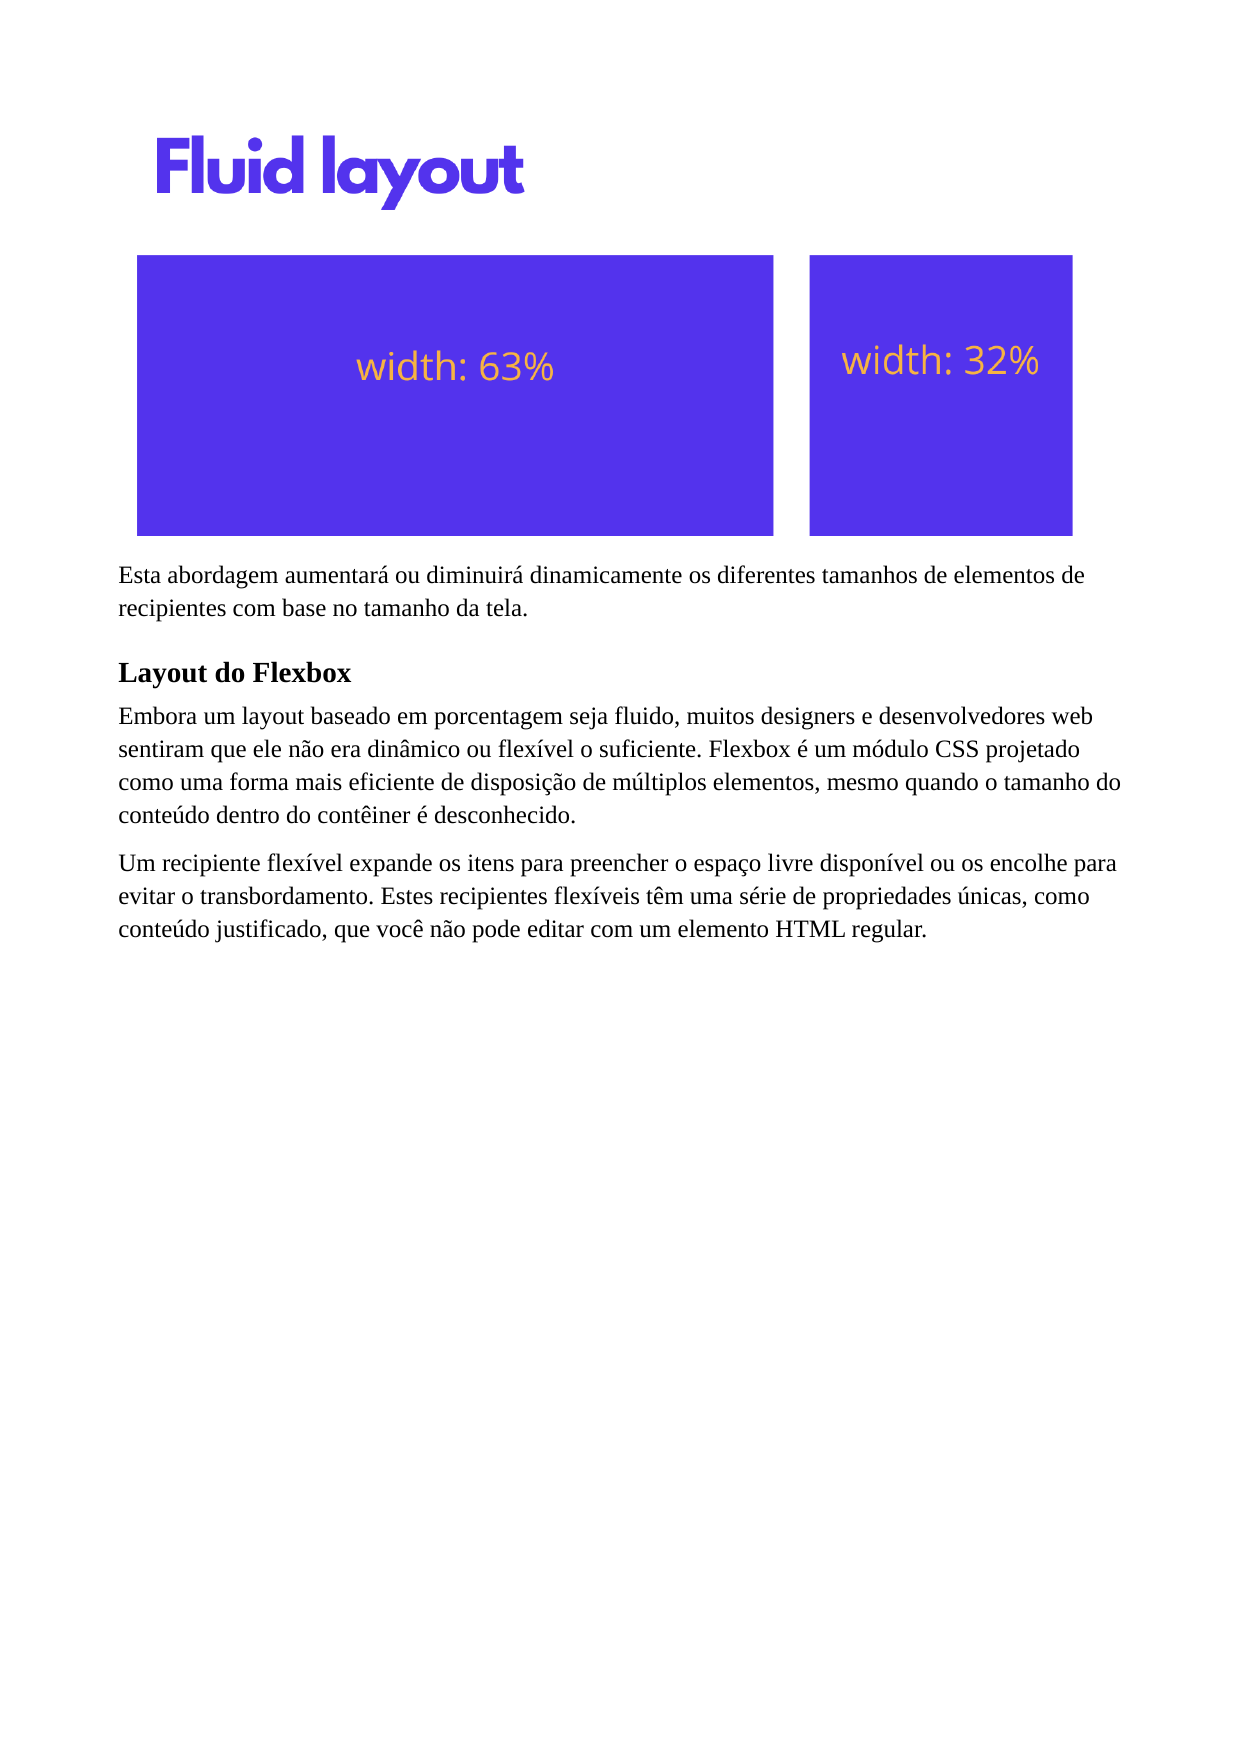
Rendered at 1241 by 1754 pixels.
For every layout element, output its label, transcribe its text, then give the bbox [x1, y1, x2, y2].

text Embora um layout baseado em porcentagem seja fluido, muitos designers e desenvolvedores web sentiram que ele não era dinâmico ou flexível o suficiente. Flexbox é um módulo CSS projetado como uma forma mais eficiente de disposição de múltiplos elementos, mesmo quando o tamanho do conteúdo dentro do contêiner é desconhecido. [118, 701, 1122, 829]
text Um recipiente flexível expande os itens para preencher o espaço livre disponível ou os encolhe para evitar o transbordamento. Estes recipientes flexíveis têm uma série de propriedades únicas, como conteúdo justificado, que você não pode editar com um elemento HTML regular. [118, 848, 1122, 943]
picture [118, 118, 1093, 536]
subtitle Layout do Flexbox [118, 655, 1122, 689]
text Esta abordagem aumentará ou diminuirá dinamicamente os diferentes tamanhos de elementos de recipientes com base no tamanho da tela. [118, 560, 1122, 622]
